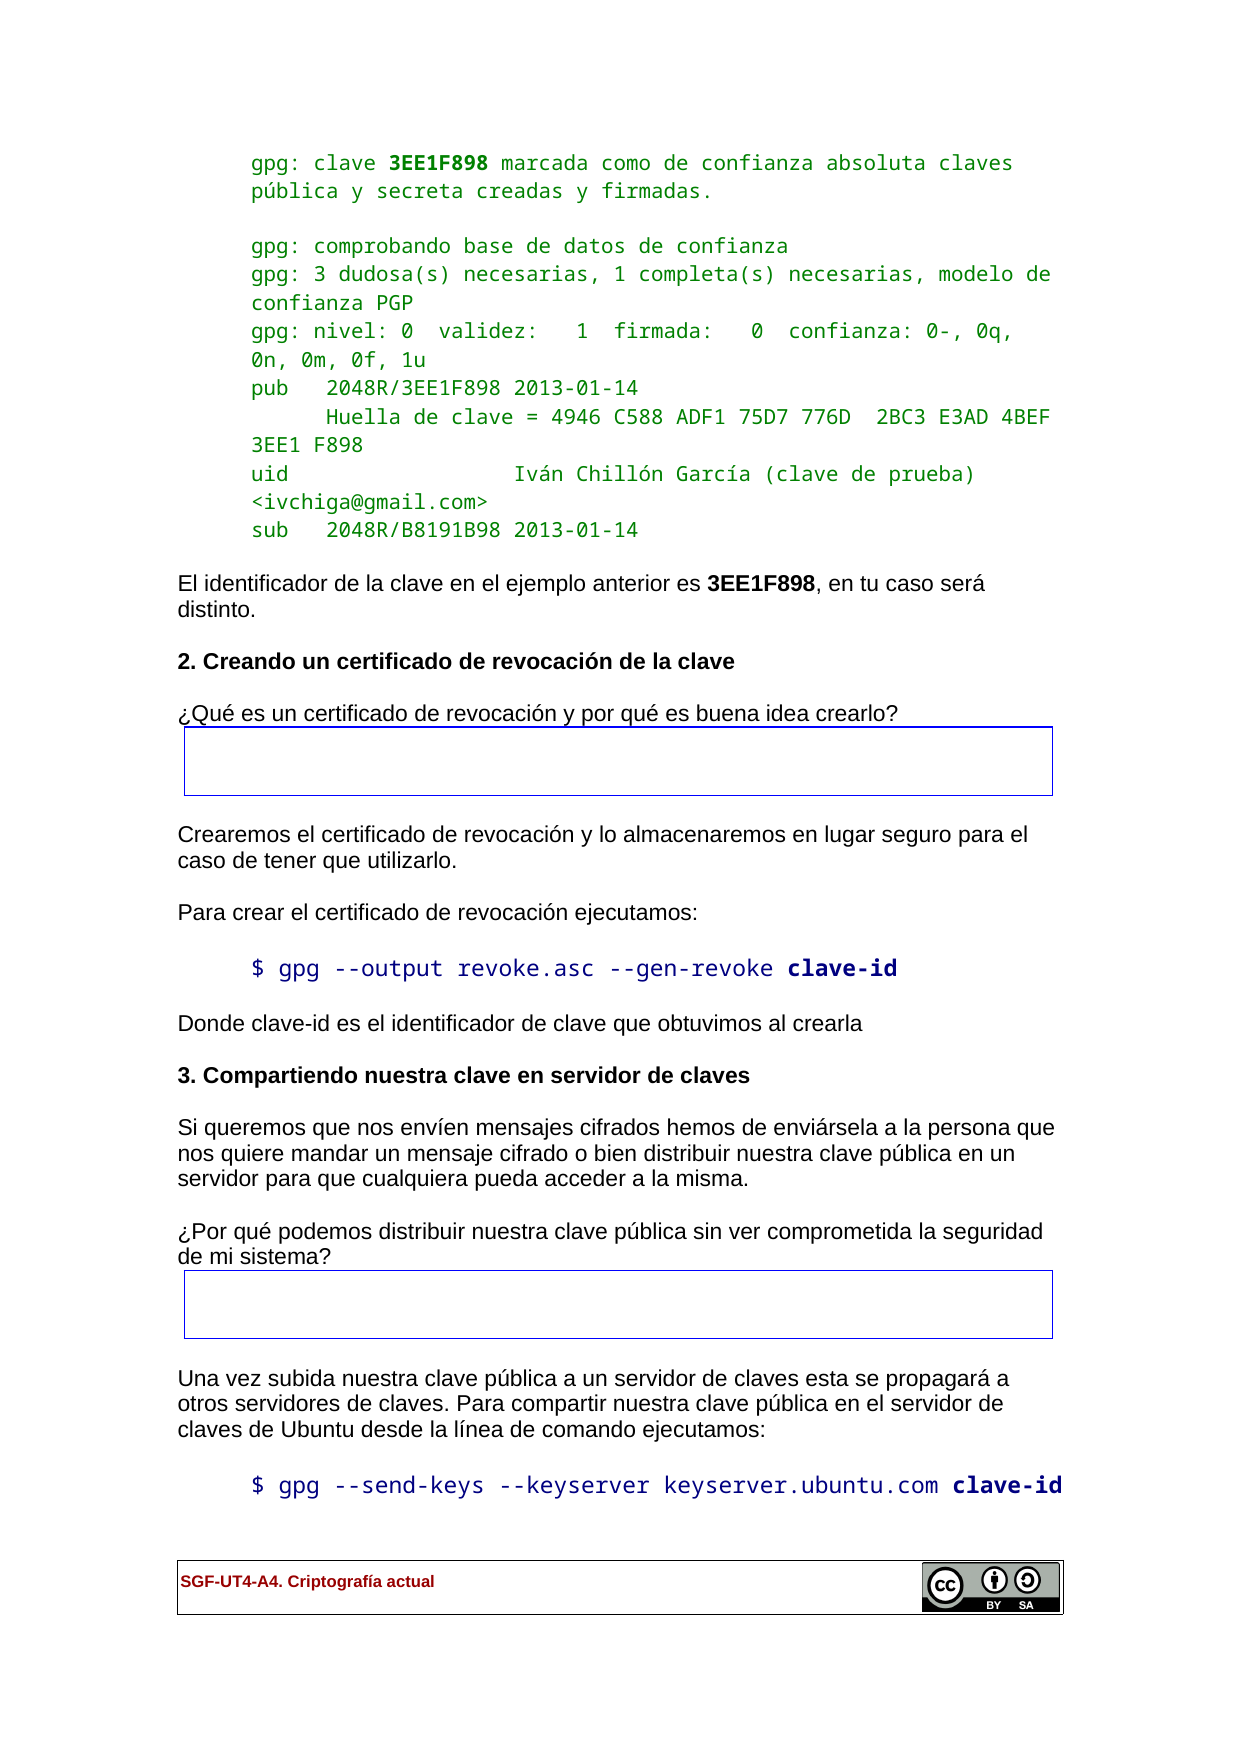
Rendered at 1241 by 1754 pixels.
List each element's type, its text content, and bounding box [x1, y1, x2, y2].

text uid Iván Chillón García (clave de prueba) <ivchiga@gmail.com> [251, 459, 1063, 516]
text Para crear el certificado de revocación ejecutamos: [177, 900, 1063, 926]
table_header [185, 728, 1052, 794]
text Crearemos el certificado de revocación y lo almacenaremos en lugar seguro para el caso de tener que utilizarlo. [177, 822, 1063, 873]
text gpg: 3 dudosa(s) necesarias, 1 completa(s) necesarias, modelo de confianza PGP [251, 259, 1063, 316]
text Donde clave-id es el identificador de clave que obtuvimos al crearla [177, 1010, 1063, 1036]
text ¿Qué es un certificado de revocación y por qué es buena idea crearlo? [177, 701, 1063, 726]
text gpg: clave 3EE1F898 marcada como de confianza absoluta claves pública y secreta creadas y firmadas. [251, 148, 1063, 204]
text $ gpg --output revoke.asc --gen-revoke clave-id [177, 952, 1063, 984]
text gpg: comprobando base de datos de confianza [251, 231, 1063, 259]
text Una vez subida nuestra clave pública a un servidor de claves esta se propagará a otros servidores de claves. Para compartir nuestra clave pública en el servidor de claves de Ubuntu desde la línea de comando ejecutamos: [177, 1365, 1063, 1442]
text 2. Creando un certificado de revocación de la clave [177, 648, 1063, 674]
text ¿Por qué podemos distribuir nuestra clave pública sin ver comprometida la seguridad de mi sistema? [177, 1218, 1063, 1270]
text gpg: nivel: 0 validez: 1 firmada: 0 confianza: 0-, 0q, 0n, 0m, 0f, 1u [251, 316, 1063, 373]
text pub 2048R/3EE1F898 2013-01-14 [251, 373, 1063, 402]
text Si queremos que nos envíen mensajes cifrados hemos de enviársela a la persona que nos quiere mandar un mensaje cifrado o bien distribuir nuestra clave pública en un servidor para que cualquiera pueda acceder a la misma. [177, 1115, 1063, 1192]
text El identificador de la clave en el ejemplo anterior es 3EE1F898, en tu caso será distinto. [177, 571, 1063, 622]
picture [922, 1562, 1060, 1612]
text $ gpg --send-keys --keyserver keyserver.ubuntu.com clave-id [251, 1469, 1063, 1500]
text sub 2048R/B8191B98 2013-01-14 [251, 516, 1063, 544]
table_header [185, 1271, 1052, 1338]
text Huella de clave = 4946 C588 ADF1 75D7 776D 2BC3 E3AD 4BEF 3EE1 F898 [251, 402, 1063, 459]
text 3. Compartiendo nuestra clave en servidor de claves [177, 1063, 1063, 1088]
